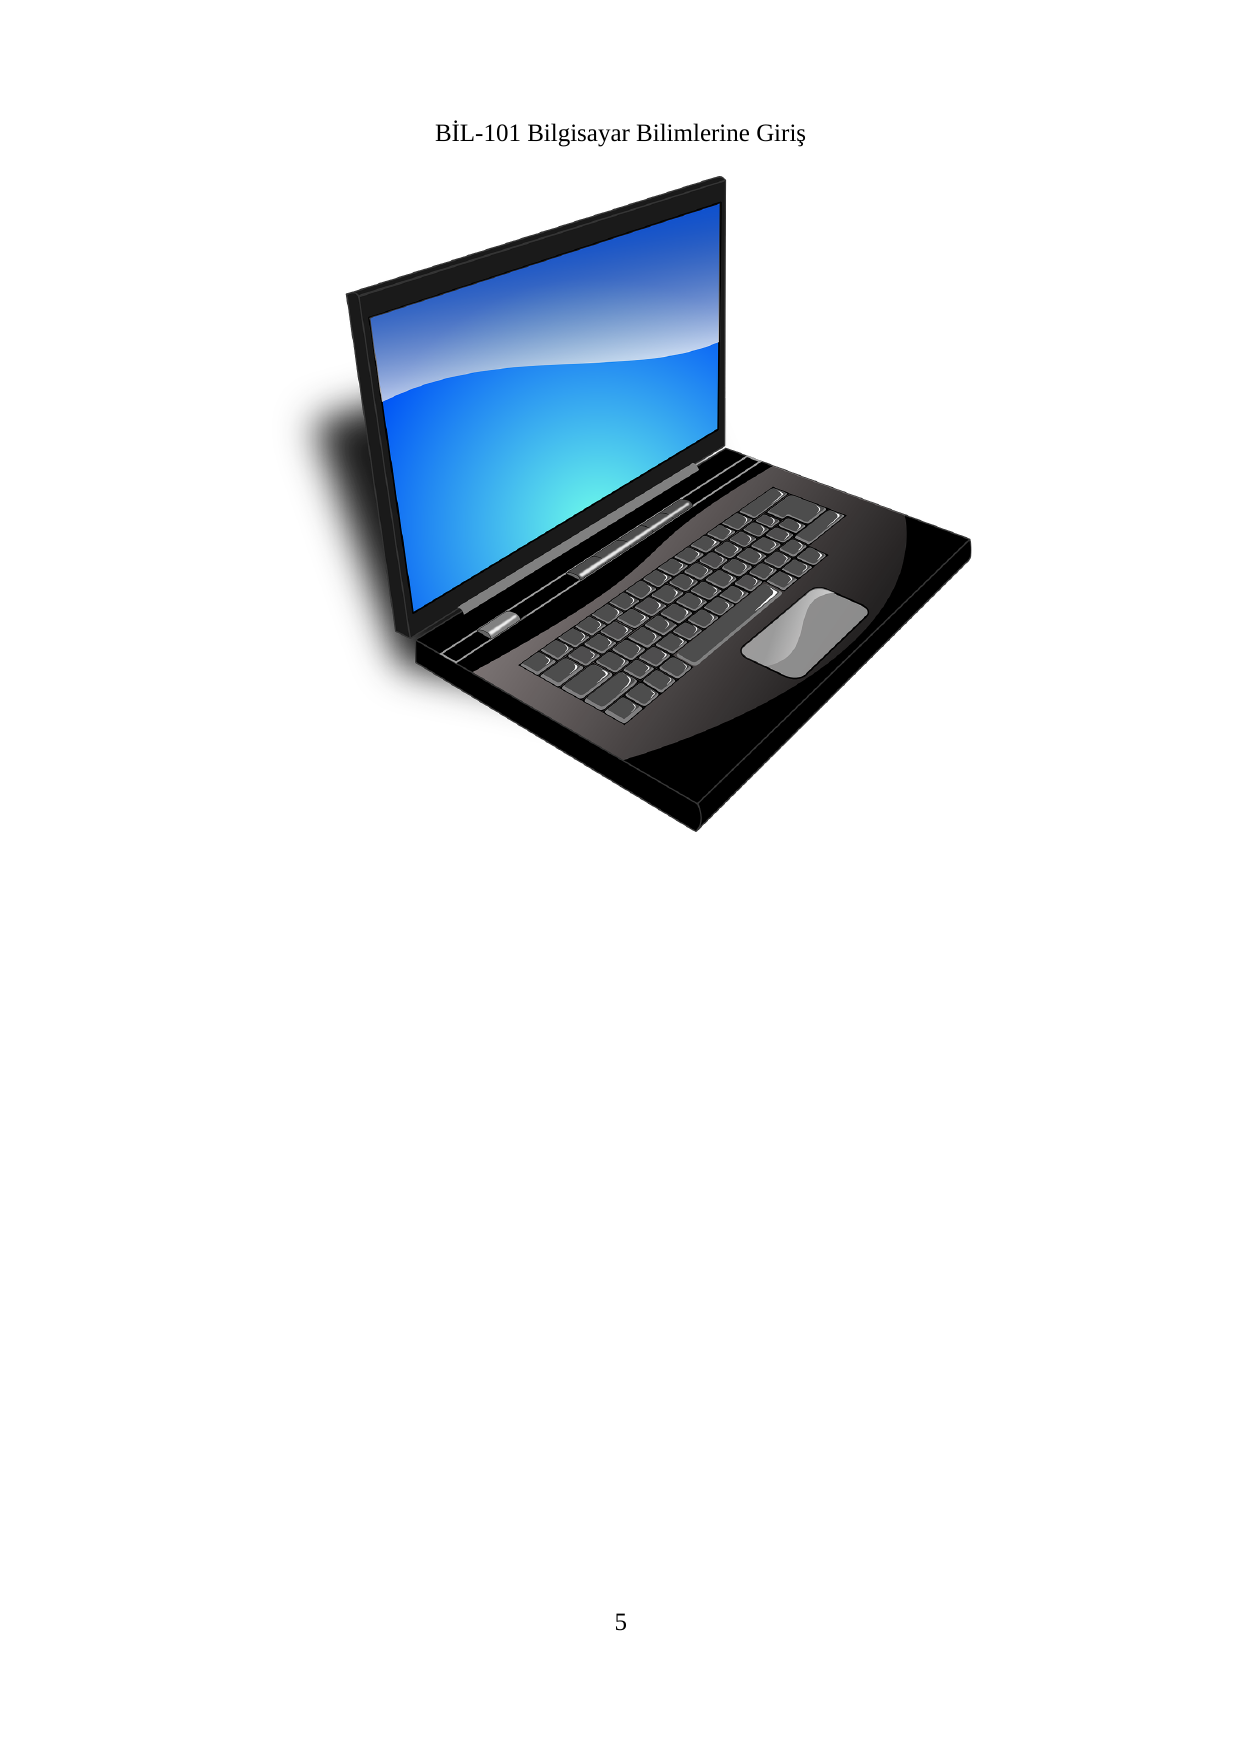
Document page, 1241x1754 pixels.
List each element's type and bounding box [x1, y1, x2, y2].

picture [269, 176, 972, 832]
